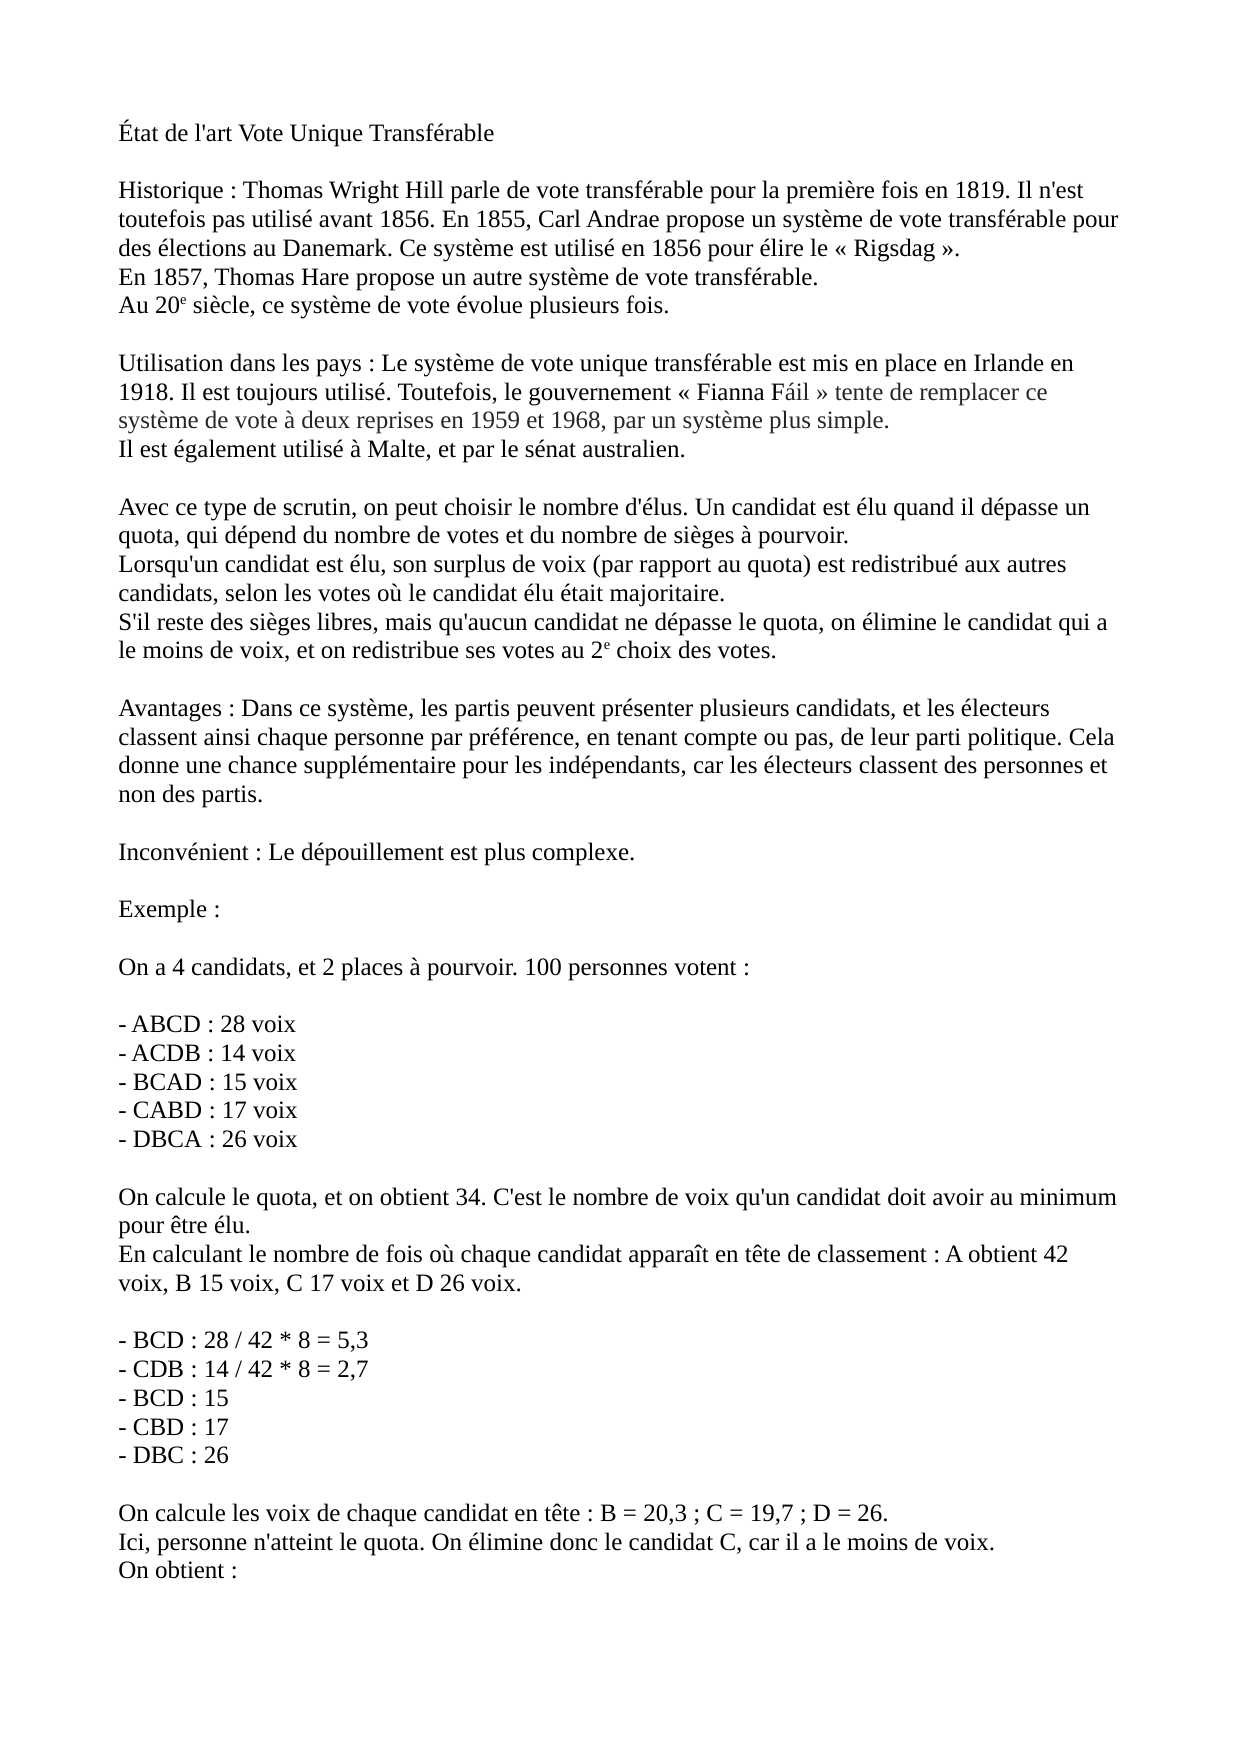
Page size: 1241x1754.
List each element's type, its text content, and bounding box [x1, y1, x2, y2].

text État de l'art Vote Unique Transférable [118, 118, 1122, 147]
text On obtient : [118, 1556, 1122, 1584]
text - CDB : 14 / 42 * 8 = 2,7 [118, 1354, 1122, 1383]
text Lorsqu'un candidat est élu, son surplus de voix (par rapport au quota) est redistribué aux autres candidats, selon les votes où le candidat élu était majoritaire. [118, 549, 1122, 607]
text Historique : Thomas Wright Hill parle de vote transférable pour la première fois en 1819. Il n'est toutefois pas utilisé avant 1856. En 1855, Carl Andrae propose un système de vote transférable pour des élections au Danemark. Ce système est utilisé en 1856 pour élire le « Rigsdag ». [118, 176, 1122, 262]
text - BCD : 15 [118, 1383, 1122, 1412]
text - BCD : 28 / 42 * 8 = 5,3 [118, 1326, 1122, 1354]
text - ABCD : 28 voix [118, 1009, 1122, 1038]
text Au 20e siècle, ce système de vote évolue plusieurs fois. [118, 291, 1122, 319]
text On calcule les voix de chaque candidat en tête : B = 20,3 ; C = 19,7 ; D = 26. [118, 1498, 1122, 1527]
text Avantages : Dans ce système, les partis peuvent présenter plusieurs candidats, et les électeurs classent ainsi chaque personne par préférence, en tenant compte ou pas, de leur parti politique. Cela donne une chance supplémentaire pour les indépendants, car les électeurs classent des personnes et non des partis. [118, 693, 1122, 808]
text - CBD : 17 [118, 1412, 1122, 1441]
text En 1857, Thomas Hare propose un autre système de vote transférable. [118, 262, 1122, 291]
text Utilisation dans les pays : Le système de vote unique transférable est mis en place en Irlande en 1918. Il est toujours utilisé. Toutefois, le gouvernement « Fianna Fáil » tente de remplacer ce système de vote à deux reprises en 1959 et 1968, par un système plus simple. [118, 348, 1122, 434]
text Il est également utilisé à Malte, et par le sénat australien. [118, 434, 1122, 463]
text - DBCA : 26 voix [118, 1124, 1122, 1153]
text Exemple : [118, 894, 1122, 923]
text S'il reste des sièges libres, mais qu'aucun candidat ne dépasse le quota, on élimine le candidat qui a le moins de voix, et on redistribue ses votes au 2e choix des votes. [118, 607, 1122, 664]
text On a 4 candidats, et 2 places à pourvoir. 100 personnes votent : [118, 952, 1122, 981]
text Ici, personne n'atteint le quota. On élimine donc le candidat C, car il a le moins de voix. [118, 1527, 1122, 1556]
text Avec ce type de scrutin, on peut choisir le nombre d'élus. Un candidat est élu quand il dépasse un quota, qui dépend du nombre de votes et du nombre de sièges à pourvoir. [118, 492, 1122, 549]
text - ACDB : 14 voix [118, 1038, 1122, 1067]
text Inconvénient : Le dépouillement est plus complexe. [118, 837, 1122, 866]
text On calcule le quota, et on obtient 34. C'est le nombre de voix qu'un candidat doit avoir au minimum pour être élu. [118, 1182, 1122, 1239]
text - BCAD : 15 voix [118, 1067, 1122, 1096]
text - DBC : 26 [118, 1441, 1122, 1469]
text - CABD : 17 voix [118, 1096, 1122, 1124]
text En calculant le nombre de fois où chaque candidat apparaît en tête de classement : A obtient 42 voix, B 15 voix, C 17 voix et D 26 voix. [118, 1239, 1122, 1297]
